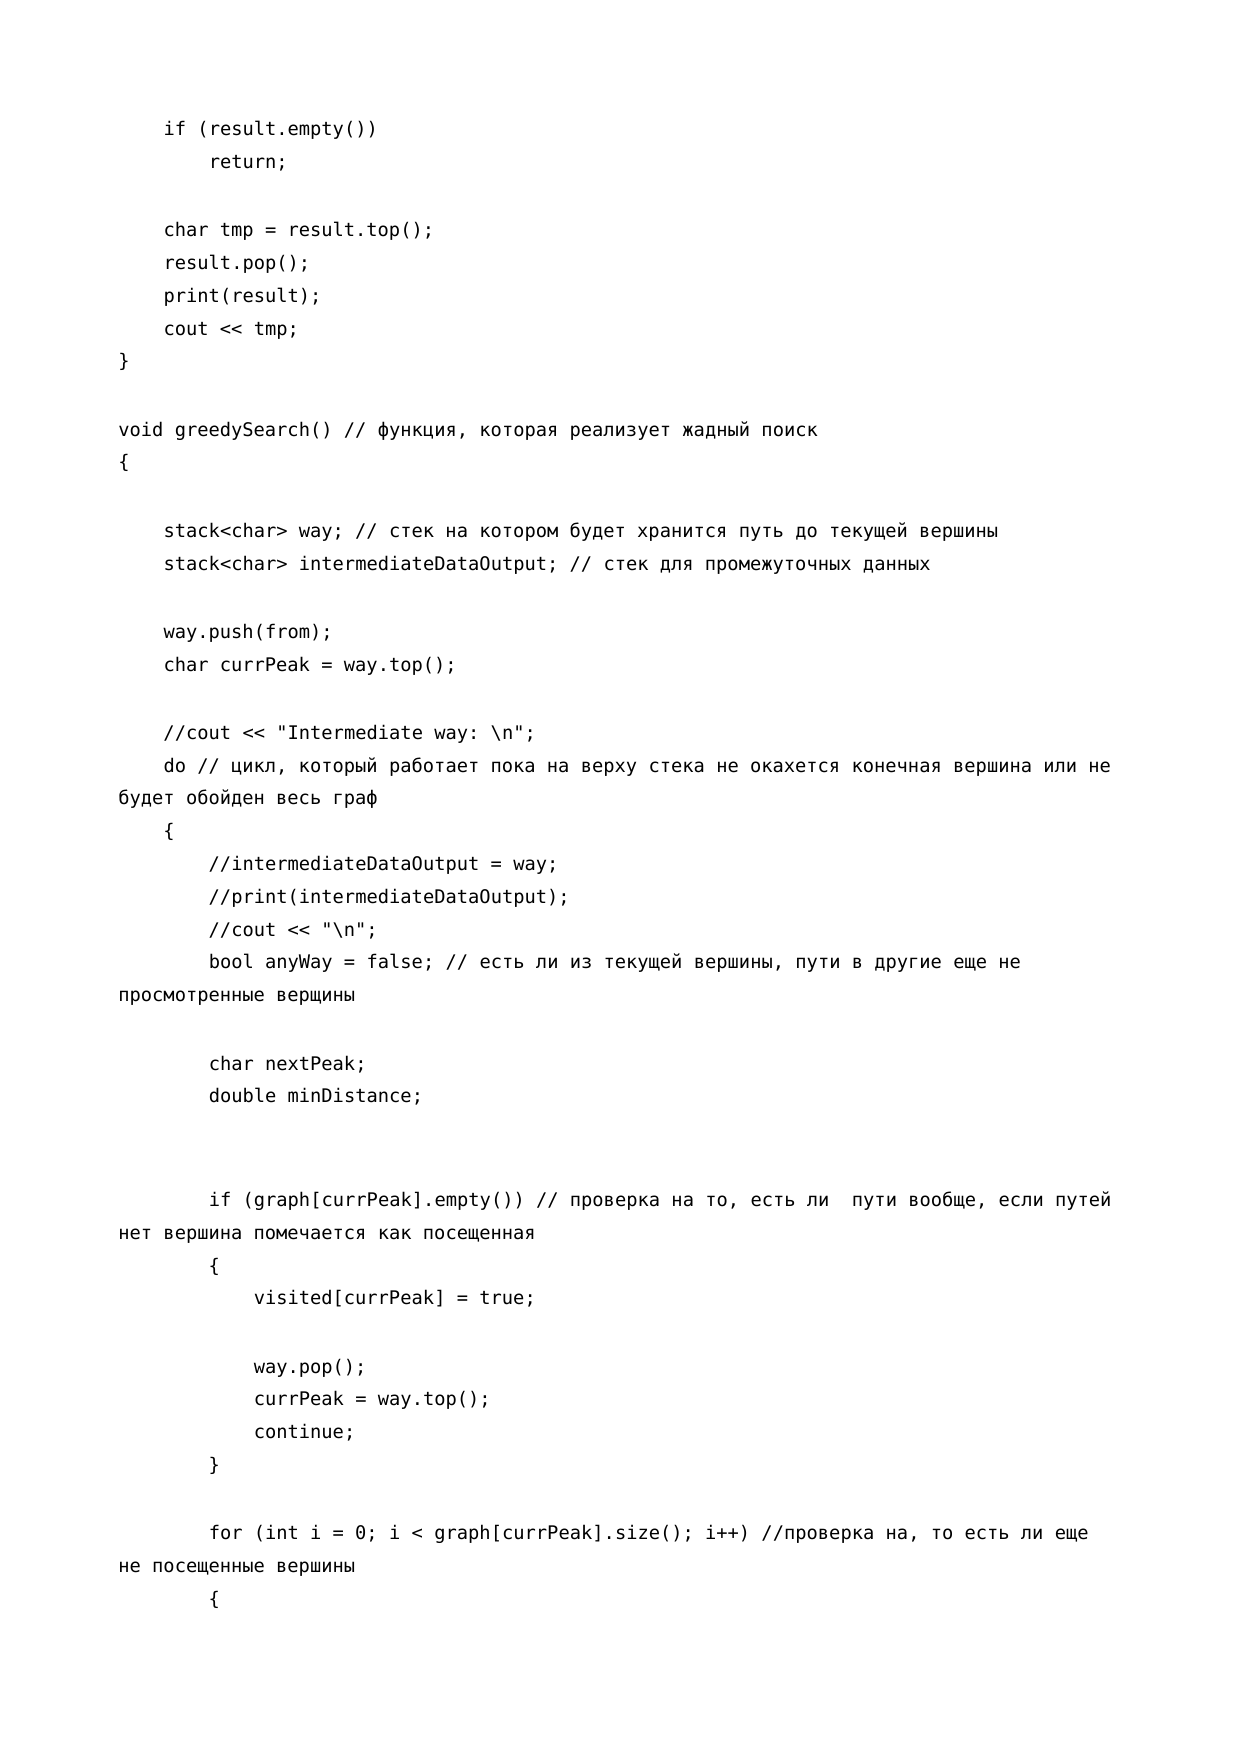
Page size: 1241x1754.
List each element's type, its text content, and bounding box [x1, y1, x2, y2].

text if (result.empty()) return; char tmp = result.top(); result.pop(); print(result); cout << tmp; } void greedySearch() // функция, которая реализует жадный поиск { stack<char> way; // стек на котором будет хранится путь до текущей вершины stack<char> intermediateDataOutput; // стек для промежуточных данных way.push(from); char currPeak = way.top(); //cout << "Intermediate way: \n"; do // цикл, который работает пока на верху стека не окахется конечная вершина или не будет обойден весь граф { //intermediateDataOutput = way; //print(intermediateDataOutput); //cout << "\n"; bool anyWay = false; // есть ли из текущей вершины, пути в другие еще не просмотренные верщины char nextPeak; double minDistance; if (graph[currPeak].empty()) // проверка на то, есть ли пути вообще, если путей нет вершина помечается как посещенная { visited[currPeak] = true; way.pop(); currPeak = way.top(); continue; } for (int i = 0; i < graph[currPeak].size(); i++) //проверка на, то есть ли еще не посещенные вершины { [118, 118, 1122, 1610]
